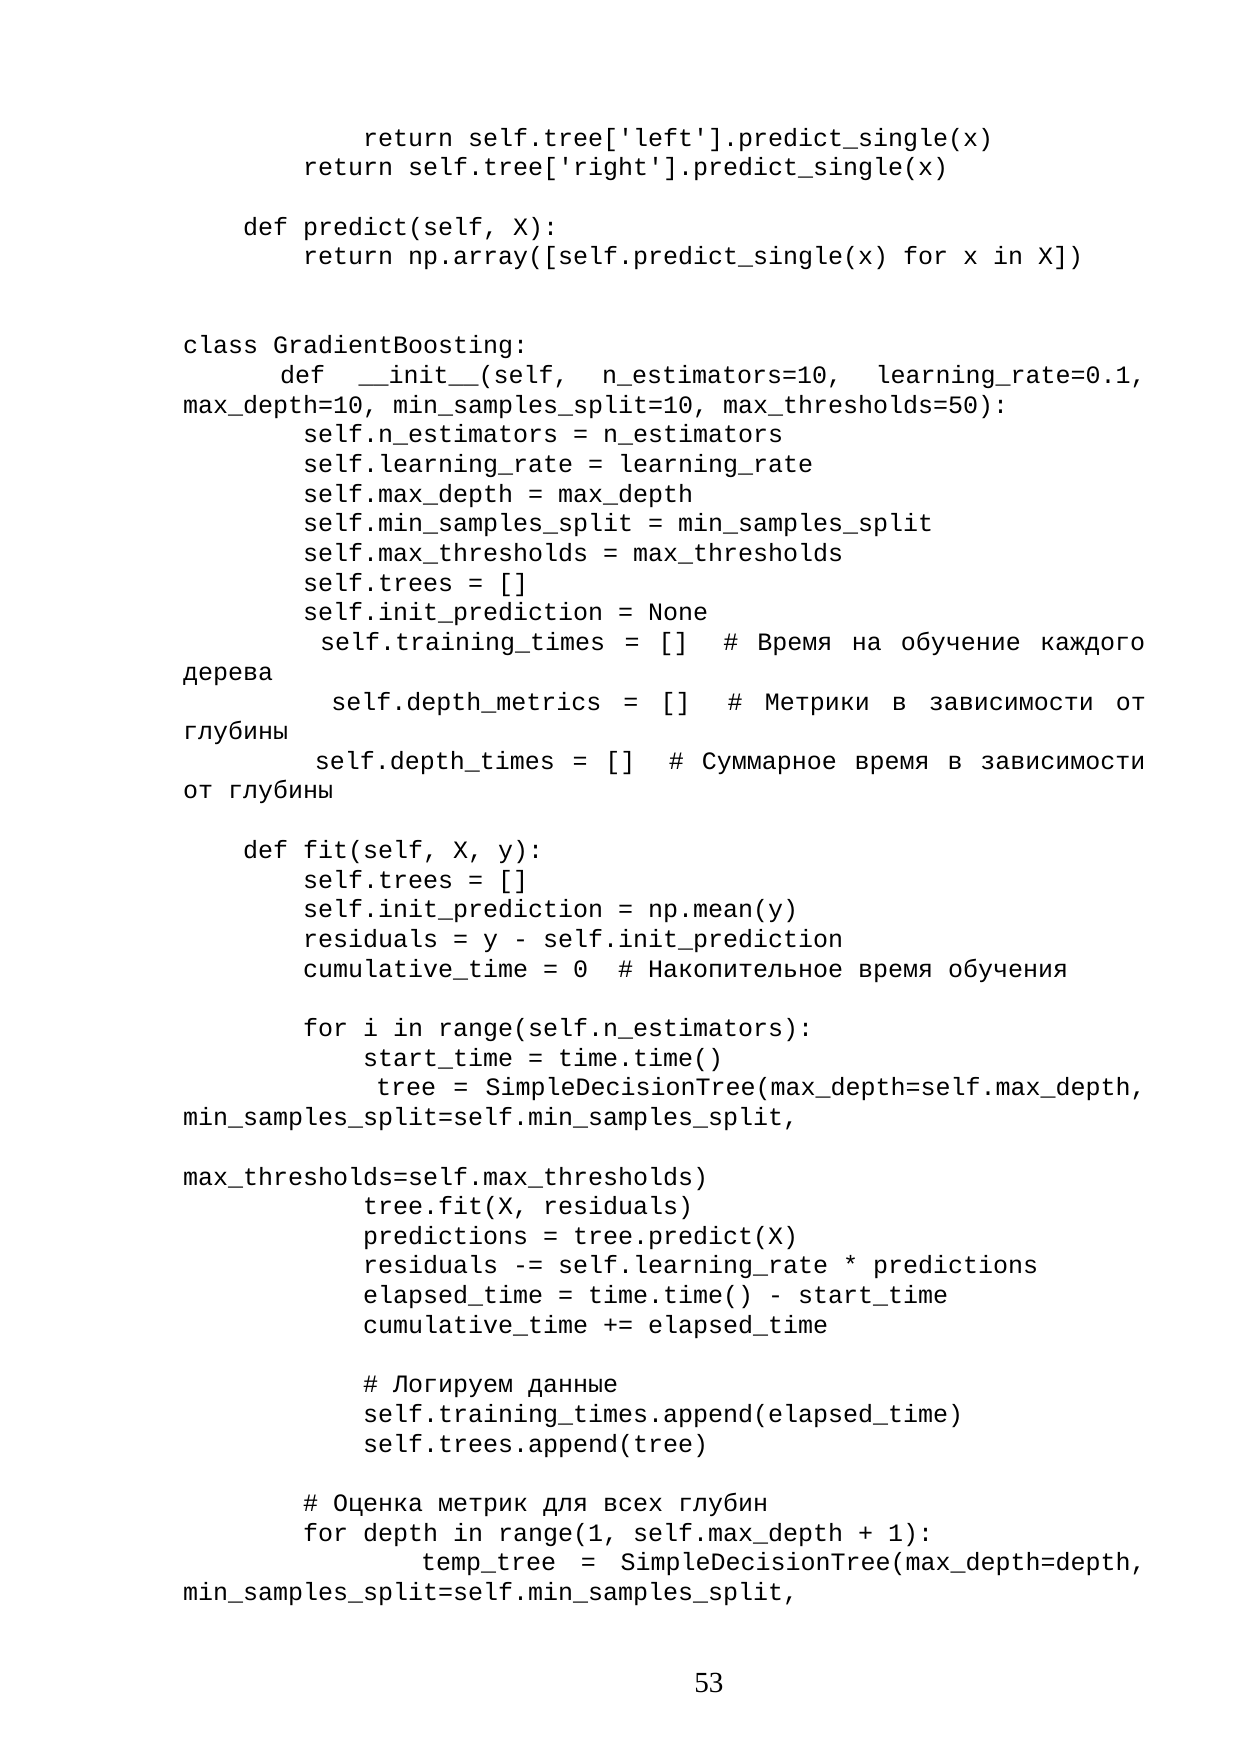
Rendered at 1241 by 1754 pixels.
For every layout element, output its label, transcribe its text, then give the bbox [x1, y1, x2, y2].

table_header return self.tree['left'].predict_single(x) return self.tree['right'].predict_single(x) def predict(self, X): return np.array([self.predict_single(x) for x in X]) class GradientBoosting: def __init__(self, n_estimators=10, learning_rate=0.1, max_depth=10, min_samples_split=10, max_thresholds=50): self.n_estimators = n_estimators self.learning_rate = learning_rate self.max_depth = max_depth self.min_samples_split = min_samples_split self.max_thresholds = max_thresholds self.trees = [] self.init_prediction = None self.training_times = [] # Время на обучение каждого дерева self.depth_metrics = [] # Метрики в зависимости от глубины self.depth_times = [] # Суммарное время в зависимости от глубины def fit(self, X, y): self.trees = [] self.init_prediction = np.mean(y) residuals = y - self.init_prediction cumulative_time = 0 # Накопительное время обучения for i in range(self.n_estimators): start_time = time.time() tree = SimpleDecisionTree(max_depth=self.max_depth, min_samples_split=self.min_samples_split, max_thresholds=self.max_thresholds) tree.fit(X, residuals) predictions = tree.predict(X) residuals -= self.learning_rate * predictions elapsed_time = time.time() - start_time cumulative_time += elapsed_time # Логируем данные self.training_times.append(elapsed_time) self.trees.append(tree) # Оценка метрик для всех глубин for depth in range(1, self.max_depth + 1): temp_tree = SimpleDecisionTree(max_depth=depth, min_samples_split=self.min_samples_split, [177, 118, 1152, 1614]
